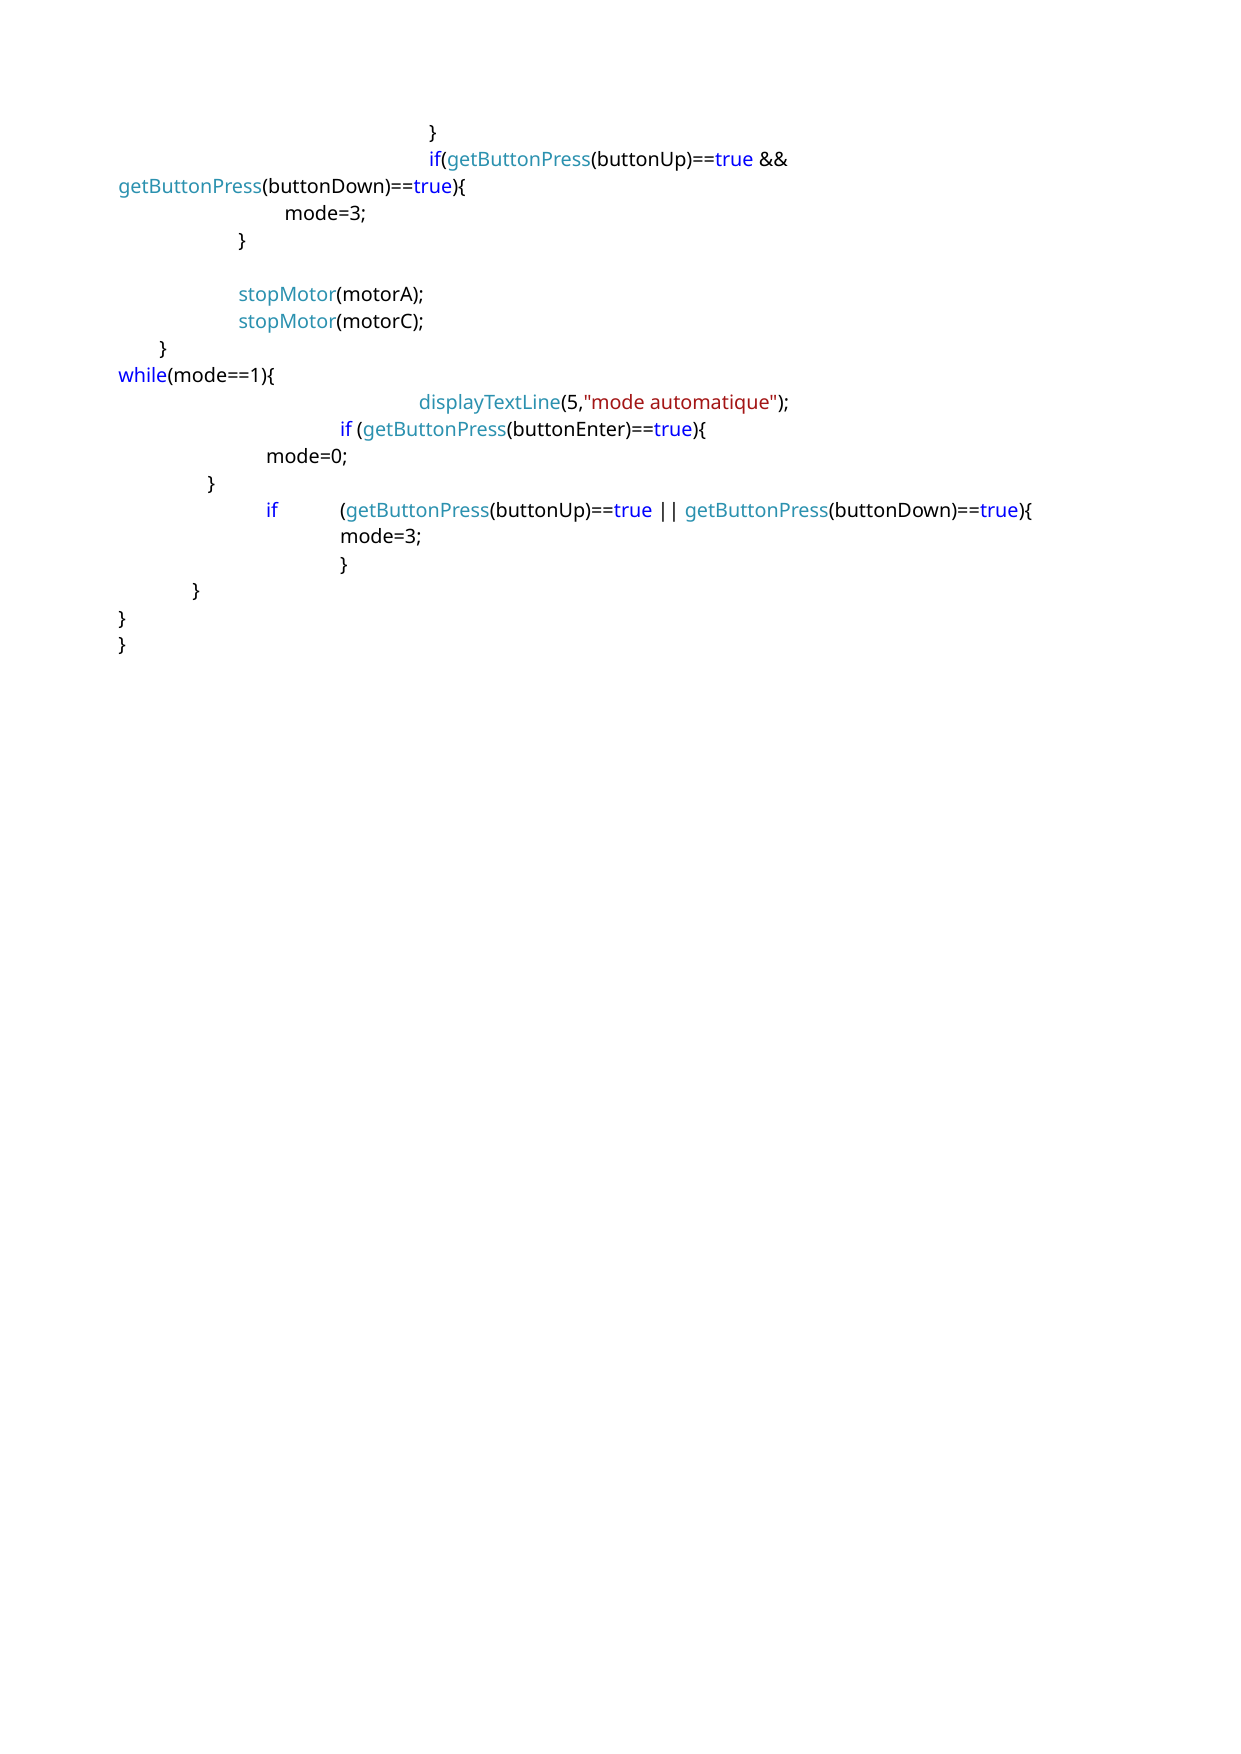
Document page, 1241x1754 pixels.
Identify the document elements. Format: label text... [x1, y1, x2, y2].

text stopMotor(motorC); [118, 307, 1122, 334]
text if(getButtonPress(buttonUp)==true && getButtonPress(buttonDown)==true){ [118, 145, 1122, 199]
text mode=3; [118, 523, 1122, 550]
text } [118, 631, 1122, 658]
text if (getButtonPress(buttonEnter)==true){ [118, 415, 1122, 442]
text stopMotor(motorA); [118, 280, 1122, 307]
text } [118, 604, 1122, 631]
text } [118, 118, 1122, 145]
text } [118, 226, 1122, 253]
text if (getButtonPress(buttonUp)==true || getButtonPress(buttonDown)==true){ [118, 496, 1122, 523]
text mode=3; [118, 199, 1122, 226]
text } [118, 334, 1122, 361]
text } [118, 577, 1122, 604]
text while(mode==1){ [118, 361, 1122, 388]
text displayTextLine(5,"mode automatique"); [118, 388, 1122, 415]
text } [118, 550, 1122, 577]
text mode=0; [118, 442, 1122, 469]
text } [118, 469, 1122, 496]
